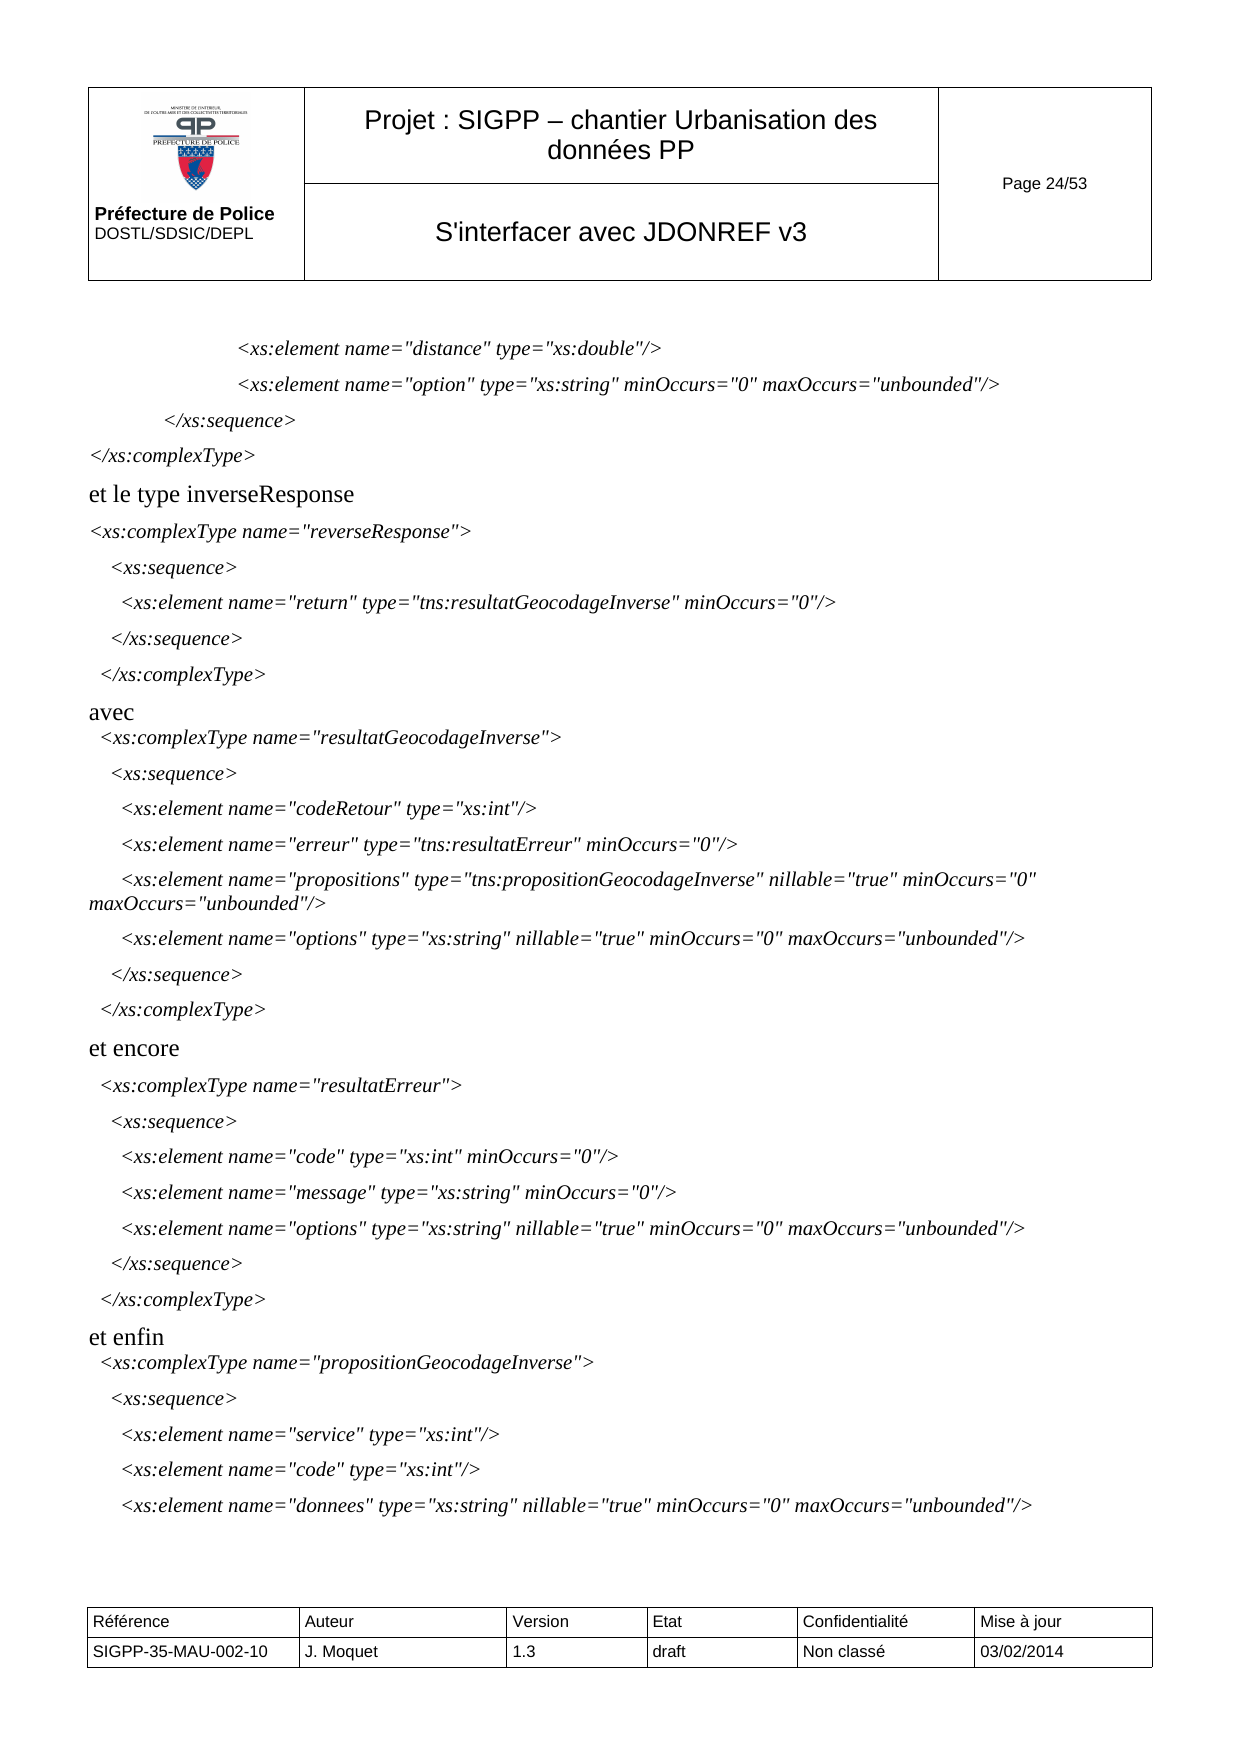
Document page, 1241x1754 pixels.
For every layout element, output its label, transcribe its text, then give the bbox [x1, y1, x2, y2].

text </xs:complexType> [88, 662, 1152, 686]
text <xs:element name="code" type="xs:int" minOccurs="0"/> [88, 1145, 1152, 1168]
text <xs:element name="return" type="tns:resultatGeocodageInverse" minOccurs="0"/> [88, 591, 1152, 614]
text </xs:sequence> [88, 408, 1152, 432]
text <xs:element name="service" type="xs:int"/> [88, 1422, 1152, 1446]
text <xs:sequence> [88, 556, 1152, 579]
text </xs:complexType> [88, 1288, 1152, 1311]
text <xs:complexType name="reverseResponse"> [88, 520, 1152, 543]
text </xs:sequence> [88, 963, 1152, 986]
text <xs:element name="message" type="xs:string" minOccurs="0"/> [88, 1181, 1152, 1204]
text <xs:element name="distance" type="xs:double"/> [88, 337, 1152, 360]
text et encore [88, 1034, 1152, 1062]
text et le type inverseResponse [88, 480, 1152, 507]
text </xs:complexType> [88, 444, 1152, 467]
text <xs:complexType name="resultatGeocodageInverse"> [88, 726, 1152, 749]
text <xs:element name="codeRetour" type="xs:int"/> [88, 797, 1152, 820]
text <xs:element name="erreur" type="tns:resultatErreur" minOccurs="0"/> [88, 833, 1152, 856]
text </xs:sequence> [88, 627, 1152, 650]
text et enfin [88, 1323, 1152, 1351]
text <xs:sequence> [88, 761, 1152, 784]
text <xs:element name="donnees" type="xs:string" nillable="true" minOccurs="0" maxOccurs="unbounded"/> [88, 1494, 1152, 1517]
text <xs:element name="options" type="xs:string" nillable="true" minOccurs="0" maxOccurs="unbounded"/> [88, 1217, 1152, 1240]
text <xs:sequence> [88, 1110, 1152, 1133]
text avec [88, 698, 1152, 726]
text <xs:element name="option" type="xs:string" minOccurs="0" maxOccurs="unbounded"/> [88, 373, 1152, 396]
text <xs:sequence> [88, 1387, 1152, 1410]
text <xs:element name="propositions" type="tns:propositionGeocodageInverse" nillable="true" minOccurs="0" maxOccurs="unbounded"/> [88, 868, 1152, 914]
text <xs:complexType name="resultatErreur"> [88, 1074, 1152, 1097]
text <xs:element name="code" type="xs:int"/> [88, 1458, 1152, 1481]
text <xs:complexType name="propositionGeocodageInverse"> [88, 1351, 1152, 1374]
picture [141, 92, 252, 203]
text </xs:complexType> [88, 998, 1152, 1021]
text </xs:sequence> [88, 1252, 1152, 1275]
text <xs:element name="options" type="xs:string" nillable="true" minOccurs="0" maxOccurs="unbounded"/> [88, 927, 1152, 950]
